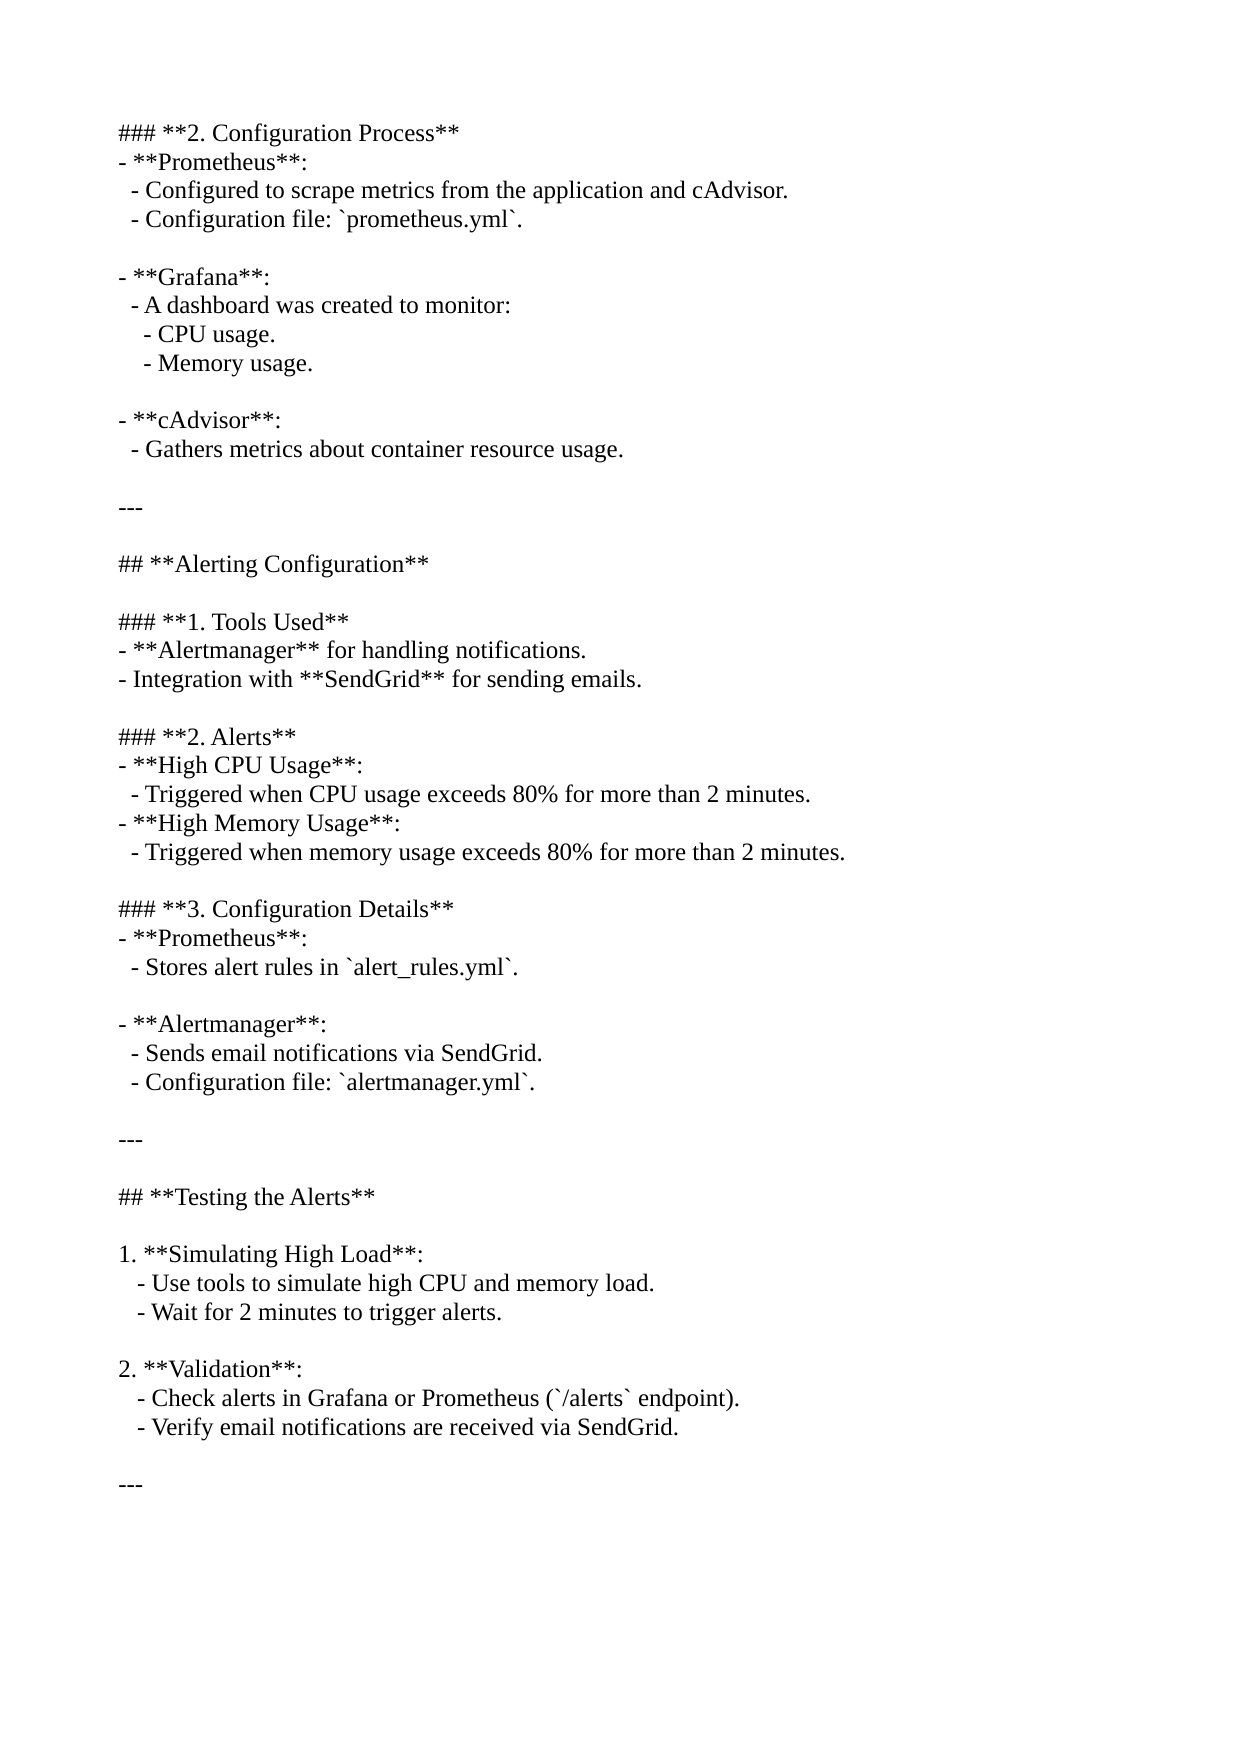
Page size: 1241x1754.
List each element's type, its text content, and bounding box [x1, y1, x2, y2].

text - **Alertmanager**: [118, 1009, 1122, 1038]
text - Configuration file: `alertmanager.yml`. [118, 1067, 1122, 1096]
text - Configuration file: `prometheus.yml`. [118, 204, 1122, 233]
text --- [118, 492, 1122, 521]
text - Triggered when CPU usage exceeds 80% for more than 2 minutes. [118, 779, 1122, 808]
text - Sends email notifications via SendGrid. [118, 1038, 1122, 1067]
text ### **1. Tools Used** [118, 607, 1122, 636]
text - **Prometheus**: [118, 147, 1122, 176]
text - Use tools to simulate high CPU and memory load. [118, 1268, 1122, 1297]
text - Triggered when memory usage exceeds 80% for more than 2 minutes. [118, 837, 1122, 866]
text - Wait for 2 minutes to trigger alerts. [118, 1297, 1122, 1326]
text - Verify email notifications are received via SendGrid. [118, 1412, 1122, 1441]
text - **Prometheus**: [118, 923, 1122, 952]
text --- [118, 1469, 1122, 1498]
text - **Grafana**: [118, 262, 1122, 291]
text ### **3. Configuration Details** [118, 894, 1122, 923]
text - **cAdvisor**: [118, 406, 1122, 434]
text - Stores alert rules in `alert_rules.yml`. [118, 952, 1122, 981]
text - Check alerts in Grafana or Prometheus (`/alerts` endpoint). [118, 1383, 1122, 1412]
text --- [118, 1124, 1122, 1153]
text ### **2. Configuration Process** [118, 118, 1122, 147]
text - Configured to scrape metrics from the application and cAdvisor. [118, 176, 1122, 204]
text ## **Testing the Alerts** [118, 1182, 1122, 1211]
text - **Alertmanager** for handling notifications. [118, 636, 1122, 664]
text - **High CPU Usage**: [118, 751, 1122, 779]
text - **High Memory Usage**: [118, 808, 1122, 837]
text 2. **Validation**: [118, 1354, 1122, 1383]
text ## **Alerting Configuration** [118, 549, 1122, 578]
text - CPU usage. [118, 319, 1122, 348]
text - Gathers metrics about container resource usage. [118, 434, 1122, 463]
text - A dashboard was created to monitor: [118, 291, 1122, 319]
text - Integration with **SendGrid** for sending emails. [118, 664, 1122, 693]
text 1. **Simulating High Load**: [118, 1239, 1122, 1268]
text - Memory usage. [118, 348, 1122, 377]
text ### **2. Alerts** [118, 722, 1122, 751]
